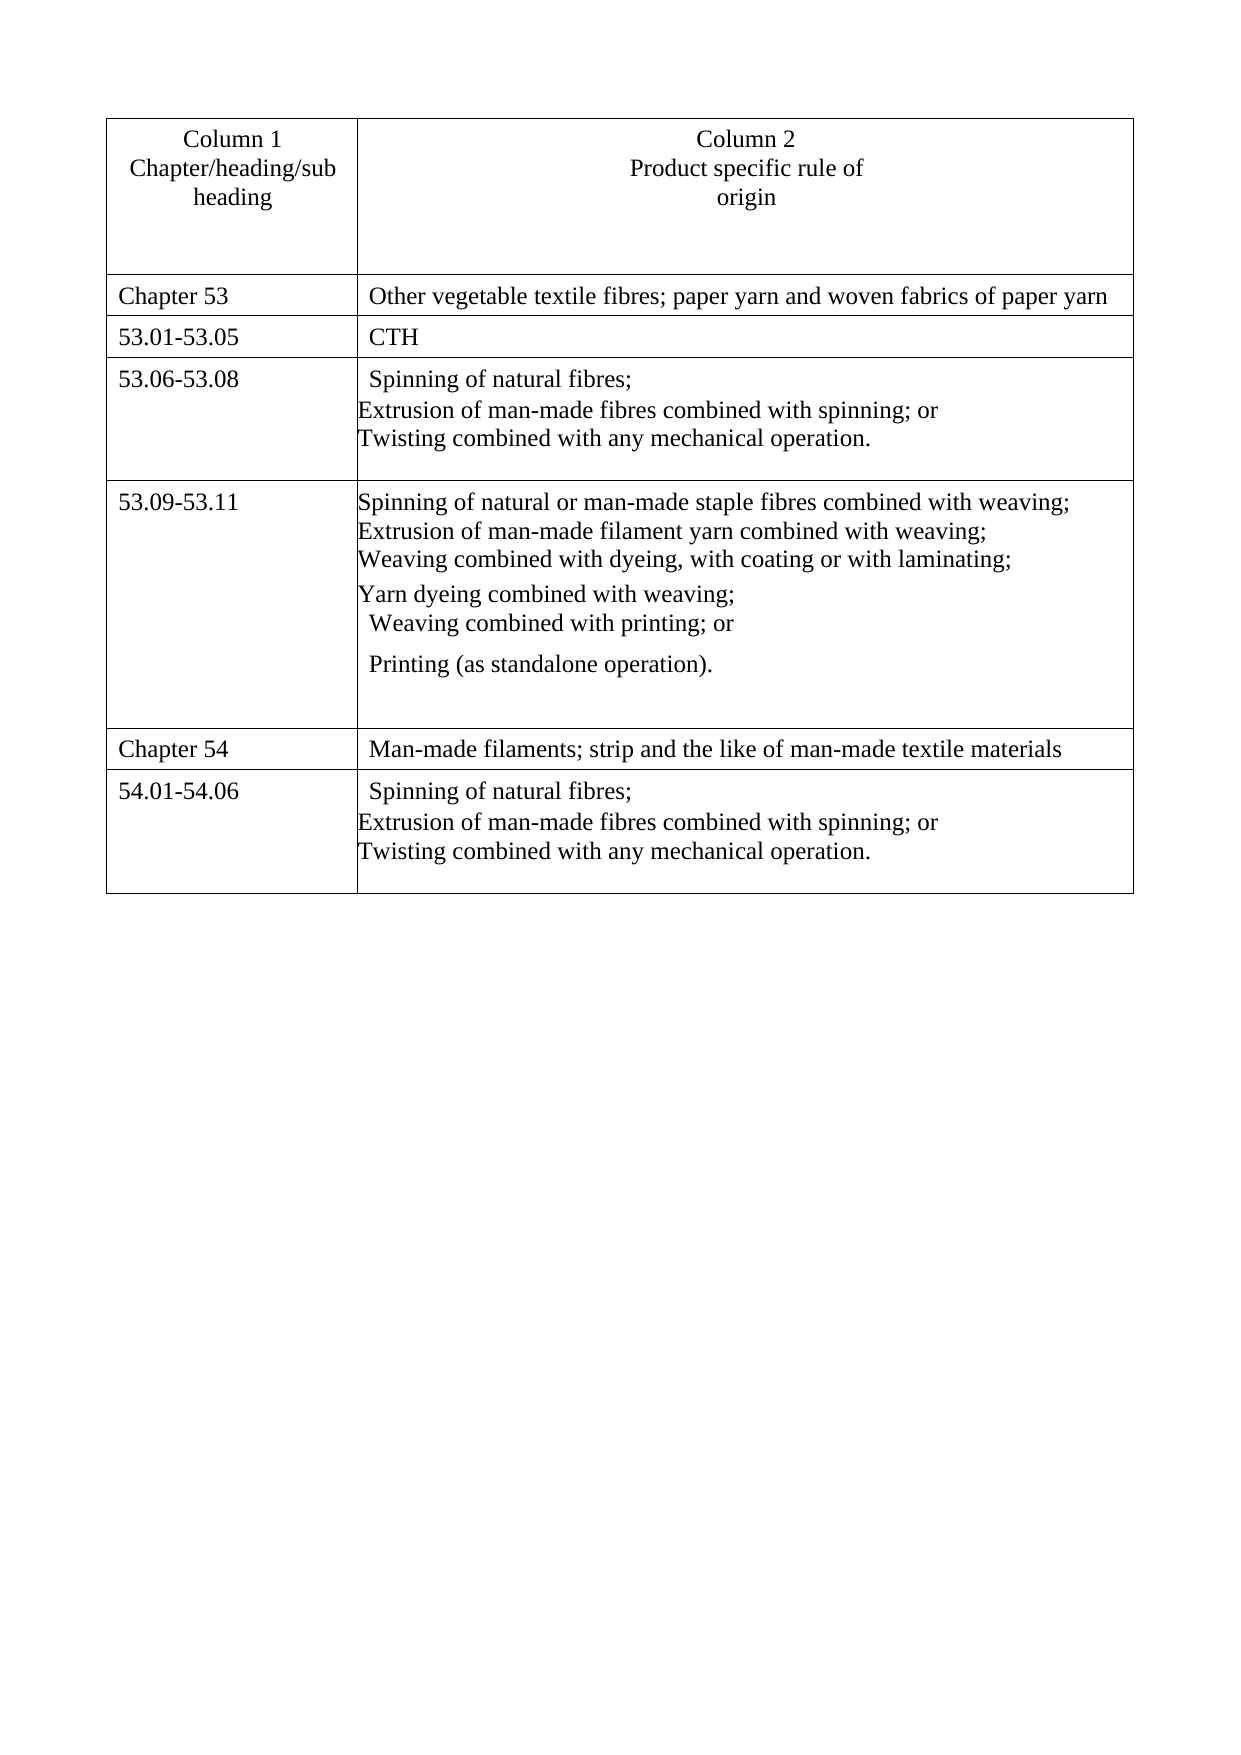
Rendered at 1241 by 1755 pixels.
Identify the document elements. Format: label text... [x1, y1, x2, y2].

table_cell Spinning of natural fibres; Extrusion of man-made fibres combined with spinning; or Twisting combined with any mechanical operation. [358, 770, 1133, 892]
table_cell Chapter 53 [107, 275, 357, 315]
table_header Column 1 Chapter/heading/subheading [107, 119, 357, 274]
table_header Column 2 Product specific rule of origin [358, 119, 1133, 274]
table_cell Spinning of natural fibres; Extrusion of man-made fibres combined with spinning; or Twisting combined with any mechanical operation. [358, 358, 1133, 480]
table_cell 53.01-53.05 [107, 316, 357, 357]
table_cell Other vegetable textile fibres; paper yarn and woven fabrics of paper yarn [358, 275, 1133, 315]
table_cell CTH [358, 316, 1133, 357]
table_cell 53.06-53.08 [107, 358, 357, 480]
table_cell Chapter 54 [107, 729, 357, 769]
table_cell Spinning of natural or man-made staple fibres combined with weaving; Extrusion of man-made filament yarn combined with weaving; Weaving combined with dyeing, with coating or with laminating; Yarn dyeing combined with weaving; Weaving combined with printing; or Printing (as standalone operation). [358, 481, 1133, 728]
table_cell 54.01-54.06 [107, 770, 357, 892]
table_cell 53.09-53.11 [107, 481, 357, 728]
table_cell Man-made filaments; strip and the like of man-made textile materials [358, 729, 1133, 769]
